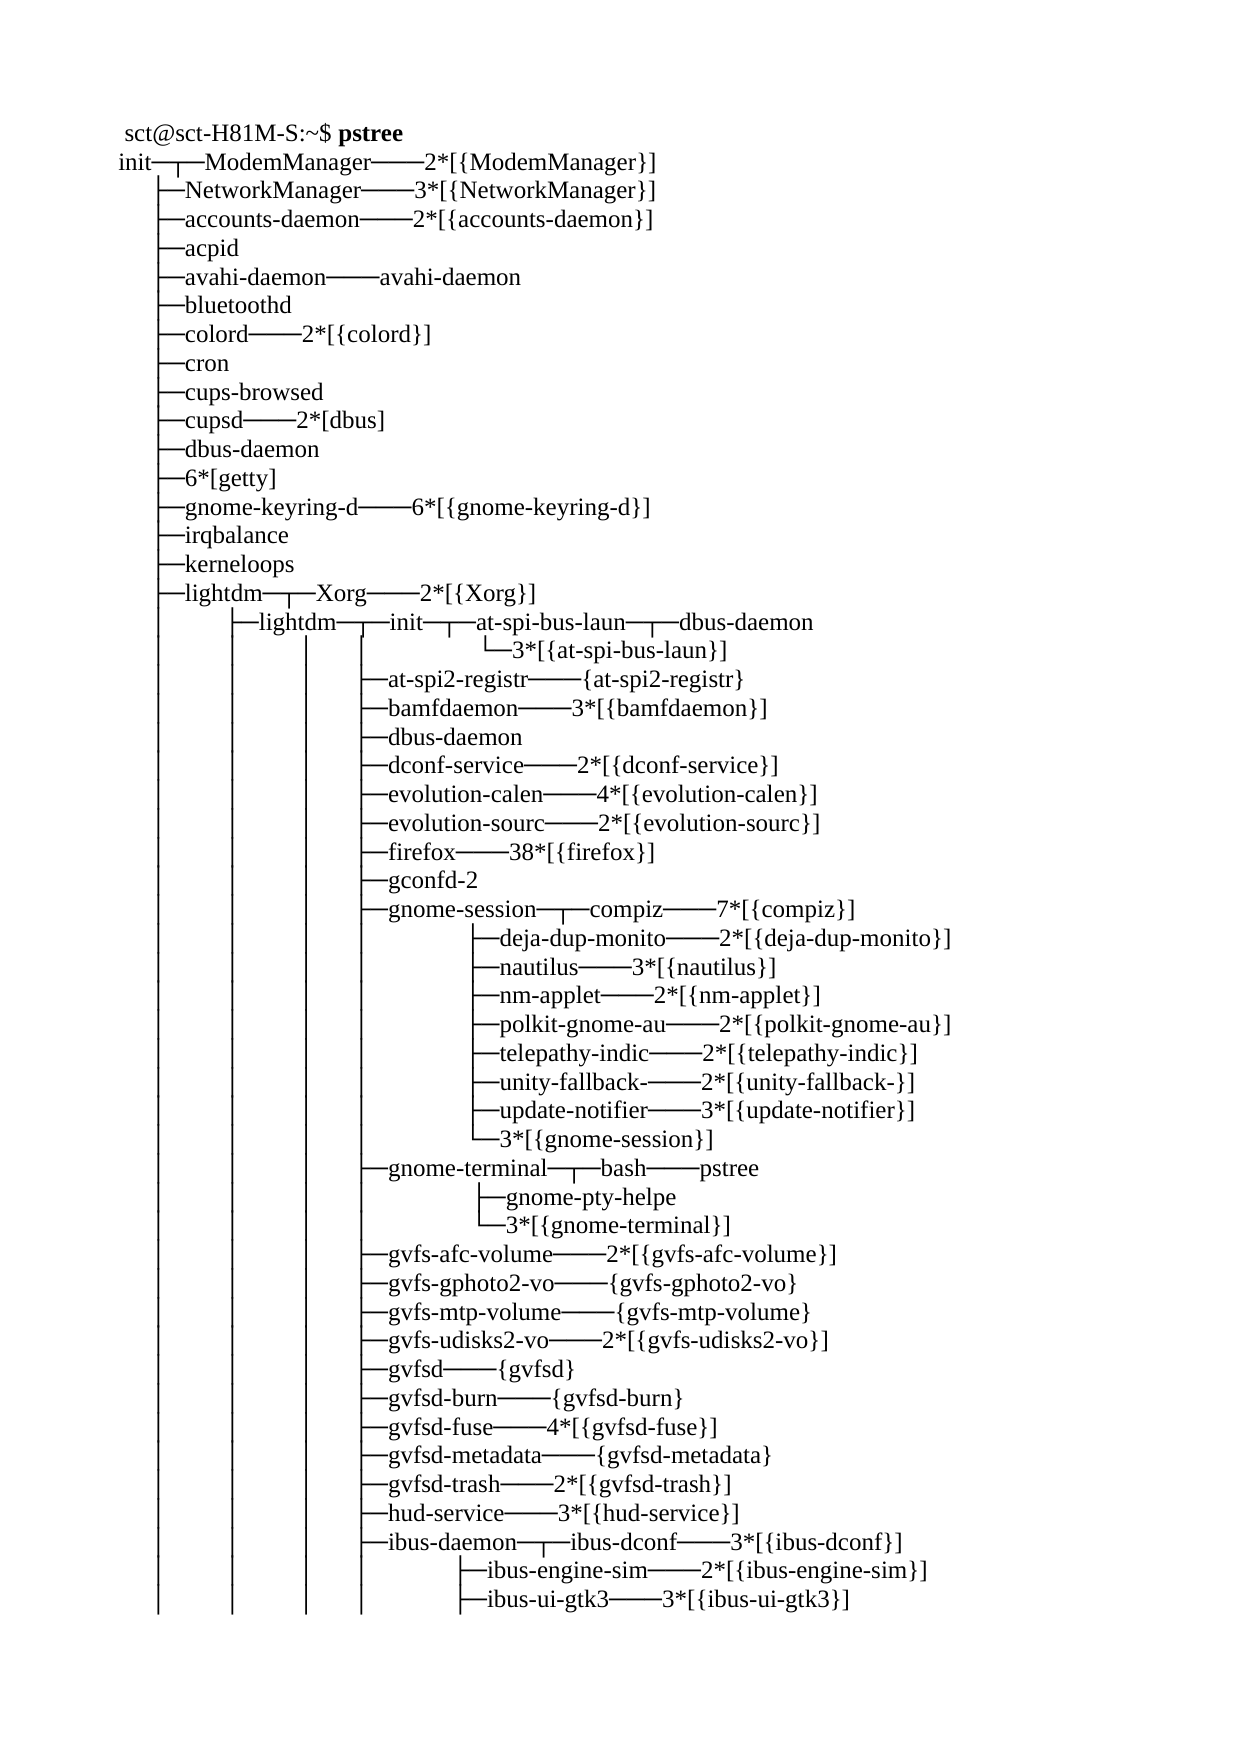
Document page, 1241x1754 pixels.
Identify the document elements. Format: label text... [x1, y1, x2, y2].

text │ │ │ │ ├─nm-applet───2*[{nm-applet}] [233, 981, 305, 1009]
text │ │ │ │ ├─polkit-gnome-au───2*[{polkit-gnome-au}] [159, 1009, 231, 1038]
text │ │ │ ├─gvfsd-metadata───{gvfsd-metadata} [362, 1441, 1122, 1469]
text │ │ │ │ ├─ibus-ui-gtk3───3*[{ibus-ui-gtk3}] [159, 1584, 231, 1613]
text │ │ │ ├─gvfsd-burn───{gvfsd-burn} [118, 1383, 157, 1412]
text │ │ │ ├─evolution-sourc───2*[{evolution-sourc}] [159, 808, 231, 837]
text init─┬─ModemManager───2*[{ModemManager}] [118, 147, 1122, 176]
text │ │ │ ├─evolution-calen───4*[{evolution-calen}] [118, 779, 157, 808]
text │ │ │ ├─hud-service───3*[{hud-service}] [362, 1498, 1122, 1527]
text │ │ │ ├─hud-service───3*[{hud-service}] [233, 1498, 305, 1527]
text │ │ │ │ ├─deja-dup-monito───2*[{deja-dup-monito}] [118, 923, 157, 952]
text │ │ │ ├─gvfsd-fuse───4*[{gvfsd-fuse}] [233, 1412, 305, 1441]
text │ │ │ │ ├─gnome-pty-helpe [480, 1182, 1122, 1211]
text │ │ │ ├─gvfs-afc-volume───2*[{gvfs-afc-volume}] [159, 1239, 231, 1268]
text │ │ │ ├─hud-service───3*[{hud-service}] [307, 1498, 360, 1527]
text │ │ │ │ ├─update-notifier───3*[{update-notifier}] [233, 1096, 305, 1124]
text │ │ │ ├─gvfsd-metadata───{gvfsd-metadata} [118, 1441, 157, 1469]
text │ │ │ │ └─3*[{at-spi-bus-laun}] [118, 636, 157, 664]
text │ │ │ ├─gnome-session─┬─compiz───7*[{compiz}] [307, 894, 360, 923]
text │ │ │ │ ├─telepathy-indic───2*[{telepathy-indic}] [307, 1038, 360, 1067]
text │ │ │ │ ├─ibus-ui-gtk3───3*[{ibus-ui-gtk3}] [233, 1584, 305, 1613]
text │ │ │ ├─gvfsd───{gvfsd} [159, 1354, 231, 1383]
text │ │ │ ├─ibus-daemon─┬─ibus-dconf───3*[{ibus-dconf}] [233, 1527, 305, 1556]
text │ │ │ ├─gvfsd-trash───2*[{gvfsd-trash}] [118, 1469, 157, 1498]
text │ │ │ ├─at-spi2-registr───{at-spi2-registr} [233, 664, 305, 693]
text │ │ │ ├─gvfsd-metadata───{gvfsd-metadata} [307, 1441, 360, 1469]
text │ │ │ │ └─3*[{gnome-terminal}] [118, 1211, 157, 1239]
text ├─acpid [118, 233, 157, 262]
text │ │ │ ├─gvfs-mtp-volume───{gvfs-mtp-volume} [307, 1297, 360, 1326]
text │ │ │ ├─at-spi2-registr───{at-spi2-registr} [118, 664, 157, 693]
text │ │ │ │ ├─unity-fallback-───2*[{unity-fallback-}] [307, 1067, 360, 1096]
text │ │ │ ├─gconfd-2 [118, 866, 157, 894]
text │ │ │ ├─gvfs-mtp-volume───{gvfs-mtp-volume} [159, 1297, 231, 1326]
text ├─gnome-keyring-d───6*[{gnome-keyring-d}] [118, 492, 157, 521]
text │ │ │ │ └─3*[{at-spi-bus-laun}] [159, 636, 231, 664]
text ├─bluetoothd [118, 291, 157, 319]
text │ │ │ │ ├─update-notifier───3*[{update-notifier}] [307, 1096, 360, 1124]
text │ ├─lightdm─┬─init─┬─at-spi-bus-laun─┬─dbus-daemon [233, 607, 1122, 636]
text │ │ │ ├─gvfs-udisks2-vo───2*[{gvfs-udisks2-vo}] [118, 1326, 157, 1354]
text │ │ │ │ ├─nm-applet───2*[{nm-applet}] [474, 981, 1122, 1009]
text │ │ │ │ ├─polkit-gnome-au───2*[{polkit-gnome-au}] [474, 1009, 1122, 1038]
text │ │ │ ├─gconfd-2 [233, 866, 305, 894]
text │ │ │ │ ├─unity-fallback-───2*[{unity-fallback-}] [474, 1067, 1122, 1096]
text │ │ │ ├─at-spi2-registr───{at-spi2-registr} [362, 664, 1122, 693]
text │ │ │ ├─evolution-calen───4*[{evolution-calen}] [307, 779, 360, 808]
text ├─irqbalance [159, 521, 1122, 549]
text │ │ │ ├─bamfdaemon───3*[{bamfdaemon}] [307, 693, 360, 722]
text │ ├─lightdm─┬─init─┬─at-spi-bus-laun─┬─dbus-daemon [159, 607, 231, 636]
text │ │ │ ├─evolution-calen───4*[{evolution-calen}] [233, 779, 305, 808]
text │ │ │ │ └─3*[{gnome-session}] [233, 1124, 305, 1153]
text │ │ │ ├─ibus-daemon─┬─ibus-dconf───3*[{ibus-dconf}] [307, 1527, 360, 1556]
text │ │ │ │ ├─gnome-pty-helpe [233, 1182, 305, 1211]
text │ │ │ ├─gvfsd-fuse───4*[{gvfsd-fuse}] [118, 1412, 157, 1441]
text │ │ │ ├─evolution-calen───4*[{evolution-calen}] [159, 779, 231, 808]
text │ │ │ ├─gnome-session─┬─compiz───7*[{compiz}] [118, 894, 157, 923]
text │ │ │ ├─dconf-service───2*[{dconf-service}] [159, 751, 231, 779]
text │ │ │ ├─bamfdaemon───3*[{bamfdaemon}] [159, 693, 231, 722]
text │ │ │ │ ├─deja-dup-monito───2*[{deja-dup-monito}] [362, 923, 472, 952]
text │ │ │ │ ├─telepathy-indic───2*[{telepathy-indic}] [118, 1038, 157, 1067]
text │ │ │ ├─gnome-terminal─┬─bash───pstree [118, 1153, 157, 1182]
text │ │ │ │ ├─nautilus───3*[{nautilus}] [233, 952, 305, 981]
text │ │ │ ├─firefox───38*[{firefox}] [307, 837, 360, 866]
text sct@sct-H81M-S:~$ pstree [118, 118, 1122, 147]
text │ │ │ ├─gvfsd───{gvfsd} [118, 1354, 157, 1383]
text │ │ │ │ ├─deja-dup-monito───2*[{deja-dup-monito}] [307, 923, 360, 952]
text │ │ │ ├─evolution-sourc───2*[{evolution-sourc}] [362, 808, 1122, 837]
text │ │ │ │ ├─update-notifier───3*[{update-notifier}] [159, 1096, 231, 1124]
text │ │ │ ├─dconf-service───2*[{dconf-service}] [118, 751, 157, 779]
text ├─cron [118, 348, 157, 377]
text │ │ │ │ └─3*[{at-spi-bus-laun}] [233, 636, 305, 664]
text │ │ │ │ ├─nautilus───3*[{nautilus}] [307, 952, 360, 981]
text │ │ │ │ ├─ibus-ui-gtk3───3*[{ibus-ui-gtk3}] [461, 1584, 1122, 1613]
text │ │ │ │ ├─telepathy-indic───2*[{telepathy-indic}] [474, 1038, 1122, 1067]
text │ │ │ │ ├─unity-fallback-───2*[{unity-fallback-}] [362, 1067, 472, 1096]
text │ │ │ │ ├─ibus-engine-sim───2*[{ibus-engine-sim}] [362, 1556, 459, 1584]
text │ │ │ ├─gvfsd-burn───{gvfsd-burn} [307, 1383, 360, 1412]
text │ │ │ ├─gvfs-afc-volume───2*[{gvfs-afc-volume}] [307, 1239, 360, 1268]
text ├─kerneloops [118, 549, 157, 578]
text │ │ │ │ ├─unity-fallback-───2*[{unity-fallback-}] [159, 1067, 231, 1096]
text │ │ │ │ ├─update-notifier───3*[{update-notifier}] [118, 1096, 157, 1124]
text │ │ │ ├─gvfsd-fuse───4*[{gvfsd-fuse}] [362, 1412, 1122, 1441]
text ├─kerneloops [159, 549, 1122, 578]
text │ │ │ ├─dconf-service───2*[{dconf-service}] [233, 751, 305, 779]
text │ │ │ ├─gvfsd-trash───2*[{gvfsd-trash}] [362, 1469, 1122, 1498]
text │ │ │ ├─dbus-daemon [159, 722, 231, 751]
text │ │ │ │ └─3*[{gnome-session}] [118, 1124, 157, 1153]
text ├─colord───2*[{colord}] [159, 319, 1122, 348]
text │ │ │ ├─dbus-daemon [118, 722, 157, 751]
text │ │ │ ├─ibus-daemon─┬─ibus-dconf───3*[{ibus-dconf}] [118, 1527, 157, 1556]
text │ │ │ ├─gvfs-gphoto2-vo───{gvfs-gphoto2-vo} [307, 1268, 360, 1297]
text ├─irqbalance [118, 521, 157, 549]
text │ │ │ │ ├─ibus-engine-sim───2*[{ibus-engine-sim}] [233, 1556, 305, 1584]
text │ │ │ ├─gnome-terminal─┬─bash───pstree [307, 1153, 360, 1182]
text ├─avahi-daemon───avahi-daemon [159, 262, 1122, 291]
text │ │ │ ├─gvfs-gphoto2-vo───{gvfs-gphoto2-vo} [362, 1268, 1122, 1297]
text ├─gnome-keyring-d───6*[{gnome-keyring-d}] [159, 492, 1122, 521]
text ├─acpid [159, 233, 1122, 262]
text │ │ │ ├─firefox───38*[{firefox}] [118, 837, 157, 866]
text │ │ │ ├─gconfd-2 [307, 866, 360, 894]
text │ │ │ ├─gnome-terminal─┬─bash───pstree [159, 1153, 231, 1182]
text │ │ │ ├─gvfs-gphoto2-vo───{gvfs-gphoto2-vo} [233, 1268, 305, 1297]
text │ │ │ ├─gvfs-mtp-volume───{gvfs-mtp-volume} [118, 1297, 157, 1326]
text │ │ │ │ ├─nautilus───3*[{nautilus}] [159, 952, 231, 981]
text │ │ │ ├─ibus-daemon─┬─ibus-dconf───3*[{ibus-dconf}] [362, 1527, 1122, 1556]
text │ │ │ ├─gnome-terminal─┬─bash───pstree [362, 1153, 1122, 1182]
text │ │ │ │ ├─ibus-ui-gtk3───3*[{ibus-ui-gtk3}] [307, 1584, 360, 1613]
text ├─accounts-daemon───2*[{accounts-daemon}] [159, 204, 1122, 233]
text │ │ │ ├─dbus-daemon [362, 722, 1122, 751]
text │ │ │ │ └─3*[{gnome-terminal}] [307, 1211, 360, 1239]
text │ │ │ ├─at-spi2-registr───{at-spi2-registr} [307, 664, 360, 693]
text │ │ │ │ ├─unity-fallback-───2*[{unity-fallback-}] [118, 1067, 157, 1096]
text │ │ │ ├─evolution-sourc───2*[{evolution-sourc}] [118, 808, 157, 837]
text │ │ │ │ └─3*[{gnome-session}] [307, 1124, 360, 1153]
text │ │ │ │ ├─ibus-engine-sim───2*[{ibus-engine-sim}] [159, 1556, 231, 1584]
text │ │ │ │ ├─update-notifier───3*[{update-notifier}] [474, 1096, 1122, 1124]
text │ │ │ │ ├─nm-applet───2*[{nm-applet}] [307, 981, 360, 1009]
text │ │ │ ├─gvfs-gphoto2-vo───{gvfs-gphoto2-vo} [118, 1268, 157, 1297]
text ├─NetworkManager───3*[{NetworkManager}] [118, 176, 157, 204]
text │ │ │ │ ├─nautilus───3*[{nautilus}] [118, 952, 157, 981]
text │ │ │ │ ├─ibus-ui-gtk3───3*[{ibus-ui-gtk3}] [118, 1584, 157, 1613]
text │ │ │ │ ├─nm-applet───2*[{nm-applet}] [362, 981, 472, 1009]
text │ │ │ │ ├─gnome-pty-helpe [362, 1182, 478, 1211]
text │ │ │ │ ├─ibus-ui-gtk3───3*[{ibus-ui-gtk3}] [362, 1584, 459, 1613]
text │ │ │ ├─gvfsd───{gvfsd} [307, 1354, 360, 1383]
text │ │ │ │ ├─nm-applet───2*[{nm-applet}] [159, 981, 231, 1009]
text │ │ │ ├─evolution-sourc───2*[{evolution-sourc}] [307, 808, 360, 837]
text │ │ │ │ └─3*[{gnome-terminal}] [159, 1211, 231, 1239]
text │ │ │ ├─firefox───38*[{firefox}] [159, 837, 231, 866]
text │ │ │ │ ├─deja-dup-monito───2*[{deja-dup-monito}] [233, 923, 305, 952]
text │ │ │ │ └─3*[{gnome-terminal}] [362, 1211, 1122, 1239]
text │ │ │ ├─gvfs-afc-volume───2*[{gvfs-afc-volume}] [362, 1239, 1122, 1268]
text │ │ │ │ ├─telepathy-indic───2*[{telepathy-indic}] [362, 1038, 472, 1067]
text │ │ │ ├─dbus-daemon [307, 722, 360, 751]
text │ │ │ ├─gvfs-udisks2-vo───2*[{gvfs-udisks2-vo}] [159, 1326, 231, 1354]
text ├─accounts-daemon───2*[{accounts-daemon}] [118, 204, 157, 233]
text │ │ │ │ ├─polkit-gnome-au───2*[{polkit-gnome-au}] [307, 1009, 360, 1038]
text │ │ │ ├─dbus-daemon [233, 722, 305, 751]
text │ │ │ │ ├─telepathy-indic───2*[{telepathy-indic}] [159, 1038, 231, 1067]
text │ │ │ ├─dconf-service───2*[{dconf-service}] [362, 751, 1122, 779]
text ├─lightdm─┬─Xorg───2*[{Xorg}] [159, 578, 1122, 607]
text │ │ │ ├─gvfsd-burn───{gvfsd-burn} [233, 1383, 305, 1412]
text │ │ │ ├─evolution-sourc───2*[{evolution-sourc}] [233, 808, 305, 837]
text │ │ │ ├─gvfs-afc-volume───2*[{gvfs-afc-volume}] [118, 1239, 157, 1268]
text │ │ │ ├─gvfsd-metadata───{gvfsd-metadata} [233, 1441, 305, 1469]
text ├─avahi-daemon───avahi-daemon [118, 262, 157, 291]
text │ │ │ ├─gvfsd-trash───2*[{gvfsd-trash}] [159, 1469, 231, 1498]
text │ │ │ │ ├─nautilus───3*[{nautilus}] [474, 952, 1122, 981]
text │ │ │ ├─gvfsd───{gvfsd} [362, 1354, 1122, 1383]
text │ │ │ │ └─3*[{at-spi-bus-laun}] [362, 636, 1122, 664]
text │ │ │ │ └─3*[{gnome-session}] [159, 1124, 231, 1153]
text │ │ │ ├─dconf-service───2*[{dconf-service}] [307, 751, 360, 779]
text │ │ │ ├─bamfdaemon───3*[{bamfdaemon}] [362, 693, 1122, 722]
text │ │ │ │ ├─gnome-pty-helpe [159, 1182, 231, 1211]
text │ │ │ ├─gvfsd-trash───2*[{gvfsd-trash}] [233, 1469, 305, 1498]
text │ │ │ ├─gvfsd-metadata───{gvfsd-metadata} [159, 1441, 231, 1469]
text ├─colord───2*[{colord}] [118, 319, 157, 348]
text │ │ │ ├─hud-service───3*[{hud-service}] [159, 1498, 231, 1527]
text │ │ │ ├─gvfsd-fuse───4*[{gvfsd-fuse}] [307, 1412, 360, 1441]
text ├─dbus-daemon [118, 434, 157, 463]
text │ │ │ │ ├─ibus-engine-sim───2*[{ibus-engine-sim}] [461, 1556, 1122, 1584]
text │ │ │ ├─gconfd-2 [159, 866, 231, 894]
text │ │ │ ├─gvfs-udisks2-vo───2*[{gvfs-udisks2-vo}] [362, 1326, 1122, 1354]
text │ │ │ ├─gvfs-mtp-volume───{gvfs-mtp-volume} [233, 1297, 305, 1326]
text │ │ │ │ ├─ibus-engine-sim───2*[{ibus-engine-sim}] [307, 1556, 360, 1584]
text │ │ │ ├─gnome-session─┬─compiz───7*[{compiz}] [362, 894, 1122, 923]
text │ │ │ ├─gnome-session─┬─compiz───7*[{compiz}] [159, 894, 231, 923]
text │ │ │ │ └─3*[{gnome-terminal}] [233, 1211, 305, 1239]
text │ │ │ │ ├─nautilus───3*[{nautilus}] [362, 952, 472, 981]
text ├─6*[getty] [118, 463, 157, 492]
text │ │ │ ├─gvfsd-burn───{gvfsd-burn} [362, 1383, 1122, 1412]
text │ │ │ │ ├─polkit-gnome-au───2*[{polkit-gnome-au}] [362, 1009, 472, 1038]
text ├─cupsd───2*[dbus] [159, 406, 1122, 434]
text │ │ │ ├─hud-service───3*[{hud-service}] [118, 1498, 157, 1527]
text │ │ │ ├─firefox───38*[{firefox}] [362, 837, 1122, 866]
text │ │ │ ├─gvfs-gphoto2-vo───{gvfs-gphoto2-vo} [159, 1268, 231, 1297]
text │ │ │ ├─firefox───38*[{firefox}] [233, 837, 305, 866]
text │ │ │ │ ├─deja-dup-monito───2*[{deja-dup-monito}] [474, 923, 1122, 952]
text │ │ │ ├─gvfsd───{gvfsd} [233, 1354, 305, 1383]
text ├─cups-browsed [118, 377, 157, 406]
text │ │ │ │ ├─nm-applet───2*[{nm-applet}] [118, 981, 157, 1009]
text │ │ │ │ ├─deja-dup-monito───2*[{deja-dup-monito}] [159, 923, 231, 952]
text │ │ │ │ ├─polkit-gnome-au───2*[{polkit-gnome-au}] [233, 1009, 305, 1038]
text │ │ │ ├─gnome-session─┬─compiz───7*[{compiz}] [233, 894, 305, 923]
text ├─6*[getty] [159, 463, 1122, 492]
text │ │ │ ├─gvfs-afc-volume───2*[{gvfs-afc-volume}] [233, 1239, 305, 1268]
text │ │ │ │ ├─unity-fallback-───2*[{unity-fallback-}] [233, 1067, 305, 1096]
text │ │ │ ├─gnome-terminal─┬─bash───pstree [233, 1153, 305, 1182]
text │ │ │ ├─gvfs-udisks2-vo───2*[{gvfs-udisks2-vo}] [307, 1326, 360, 1354]
text │ │ │ │ ├─polkit-gnome-au───2*[{polkit-gnome-au}] [118, 1009, 157, 1038]
text │ │ │ ├─gconfd-2 [362, 866, 1122, 894]
text │ │ │ ├─at-spi2-registr───{at-spi2-registr} [159, 664, 231, 693]
text │ ├─lightdm─┬─init─┬─at-spi-bus-laun─┬─dbus-daemon [118, 607, 157, 636]
text ├─cups-browsed [159, 377, 1122, 406]
text │ │ │ │ ├─update-notifier───3*[{update-notifier}] [362, 1096, 472, 1124]
text │ │ │ ├─gvfs-mtp-volume───{gvfs-mtp-volume} [362, 1297, 1122, 1326]
text │ │ │ │ ├─gnome-pty-helpe [307, 1182, 360, 1211]
text ├─cron [159, 348, 1122, 377]
text │ │ │ ├─gvfsd-fuse───4*[{gvfsd-fuse}] [159, 1412, 231, 1441]
text ├─NetworkManager───3*[{NetworkManager}] [159, 176, 1122, 204]
text │ │ │ │ ├─gnome-pty-helpe [118, 1182, 157, 1211]
text │ │ │ │ ├─telepathy-indic───2*[{telepathy-indic}] [233, 1038, 305, 1067]
text │ │ │ ├─gvfsd-trash───2*[{gvfsd-trash}] [307, 1469, 360, 1498]
text │ │ │ ├─bamfdaemon───3*[{bamfdaemon}] [233, 693, 305, 722]
text │ │ │ ├─gvfsd-burn───{gvfsd-burn} [159, 1383, 231, 1412]
text │ │ │ ├─evolution-calen───4*[{evolution-calen}] [362, 779, 1122, 808]
text │ │ │ ├─ibus-daemon─┬─ibus-dconf───3*[{ibus-dconf}] [159, 1527, 231, 1556]
text │ │ │ │ └─3*[{at-spi-bus-laun}] [307, 636, 360, 664]
text │ │ │ │ ├─ibus-engine-sim───2*[{ibus-engine-sim}] [118, 1556, 157, 1584]
text ├─bluetoothd [159, 291, 1122, 319]
text │ │ │ │ └─3*[{gnome-session}] [362, 1124, 1122, 1153]
text ├─dbus-daemon [159, 434, 1122, 463]
text │ │ │ ├─gvfs-udisks2-vo───2*[{gvfs-udisks2-vo}] [233, 1326, 305, 1354]
text ├─cupsd───2*[dbus] [118, 406, 157, 434]
text ├─lightdm─┬─Xorg───2*[{Xorg}] [118, 578, 157, 607]
text │ │ │ ├─bamfdaemon───3*[{bamfdaemon}] [118, 693, 157, 722]
